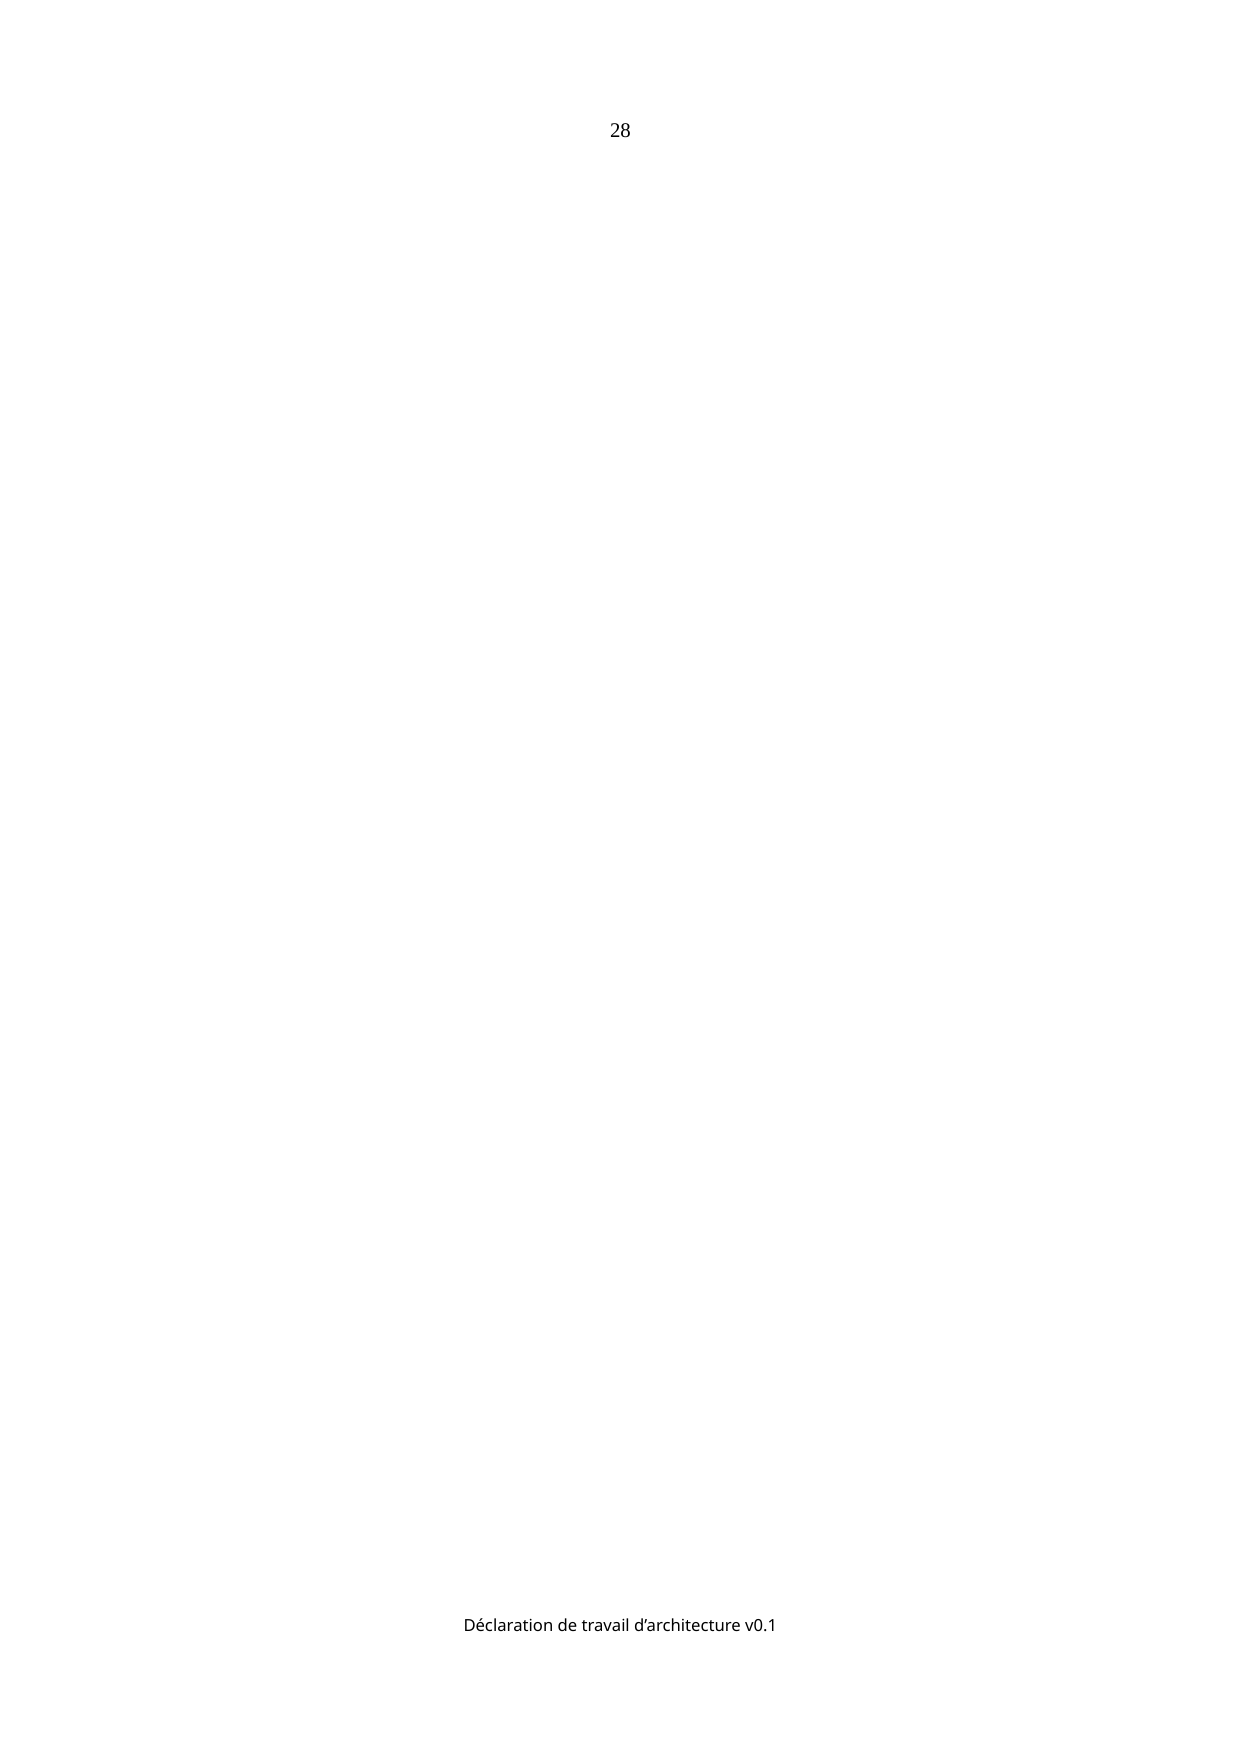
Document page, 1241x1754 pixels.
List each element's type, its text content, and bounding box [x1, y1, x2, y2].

text 22 [118, 118, 1122, 142]
